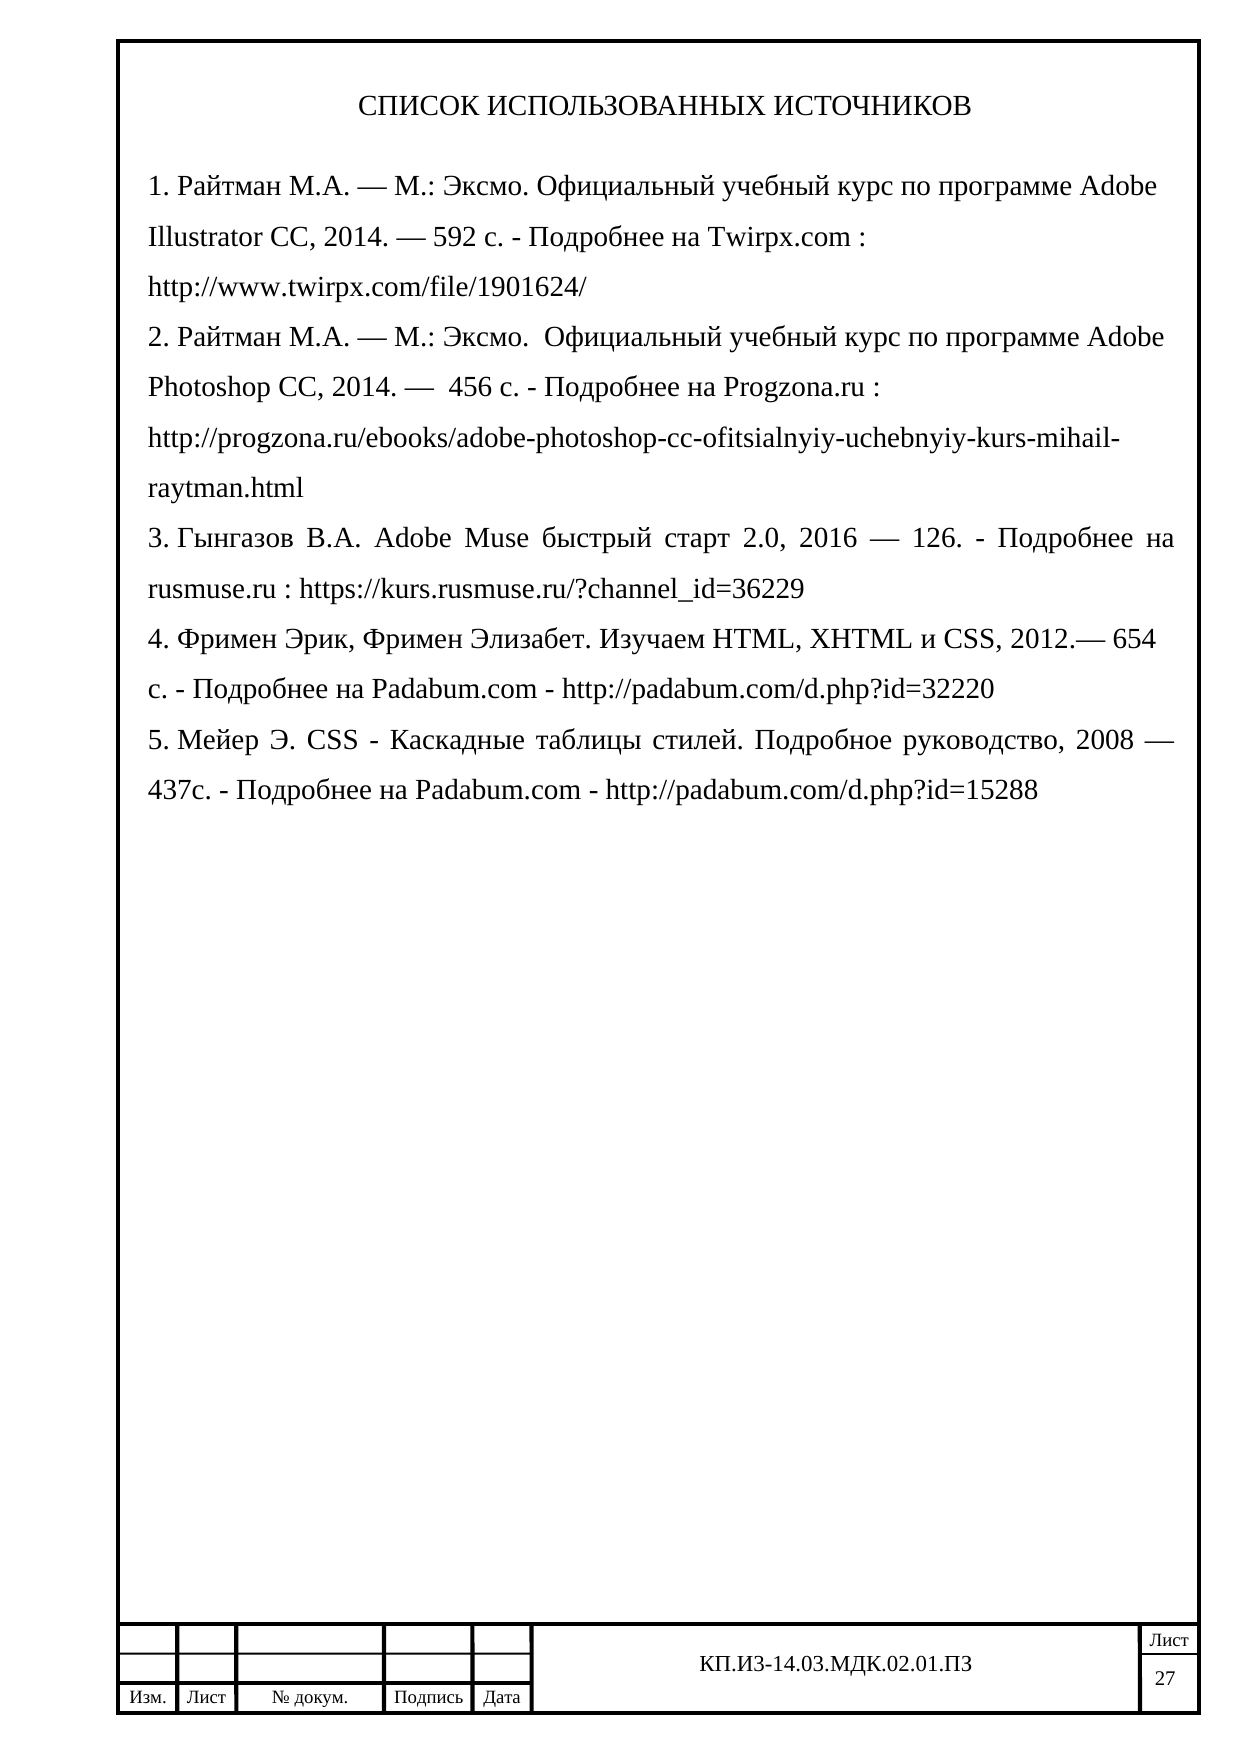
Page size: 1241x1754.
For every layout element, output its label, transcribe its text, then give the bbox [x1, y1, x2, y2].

list Райтман М.А. — М.: Эксмо. Официальный учебный курс по программе Adobe Illustrator CC, 2014. — 592 с. - Подробнее на Twirpx.com : http://www.twirpx.com/file/1901624/ [148, 168, 1175, 302]
list Райтман М.А. — М.: Эксмо. Официальный учебный курс по программе Adobe Photoshop CC, 2014. — 456 c. - Подробнее на Progzona.ru : http://progzona.ru/ebooks/adobe-photoshop-cc-ofitsialnyiy-uchebnyiy-kurs-mihail-raytman.html [148, 319, 1175, 504]
subtitle Список использованных источников [148, 88, 1175, 122]
list Фримен Эрик, Фримен Элизабет. Изучаем HTML, XHTML и CSS, 2012.— 654 c. - Подробнее на Padabum.com - http://padabum.com/d.php?id=32220 [148, 621, 1175, 705]
list Гынгазов В.А. Adobe Muse быстрый старт 2.0, 2016 — 126. - Подробнее на rusmuse.ru : https://kurs.rusmuse.ru/?channel_id=36229 [148, 521, 1175, 604]
list Мейер Э. CSS - Каскадные таблицы стилей. Подробное руководство, 2008 — 437с. - Подробнее на Padabum.com - http://padabum.com/d.php?id=15288 [148, 722, 1175, 806]
